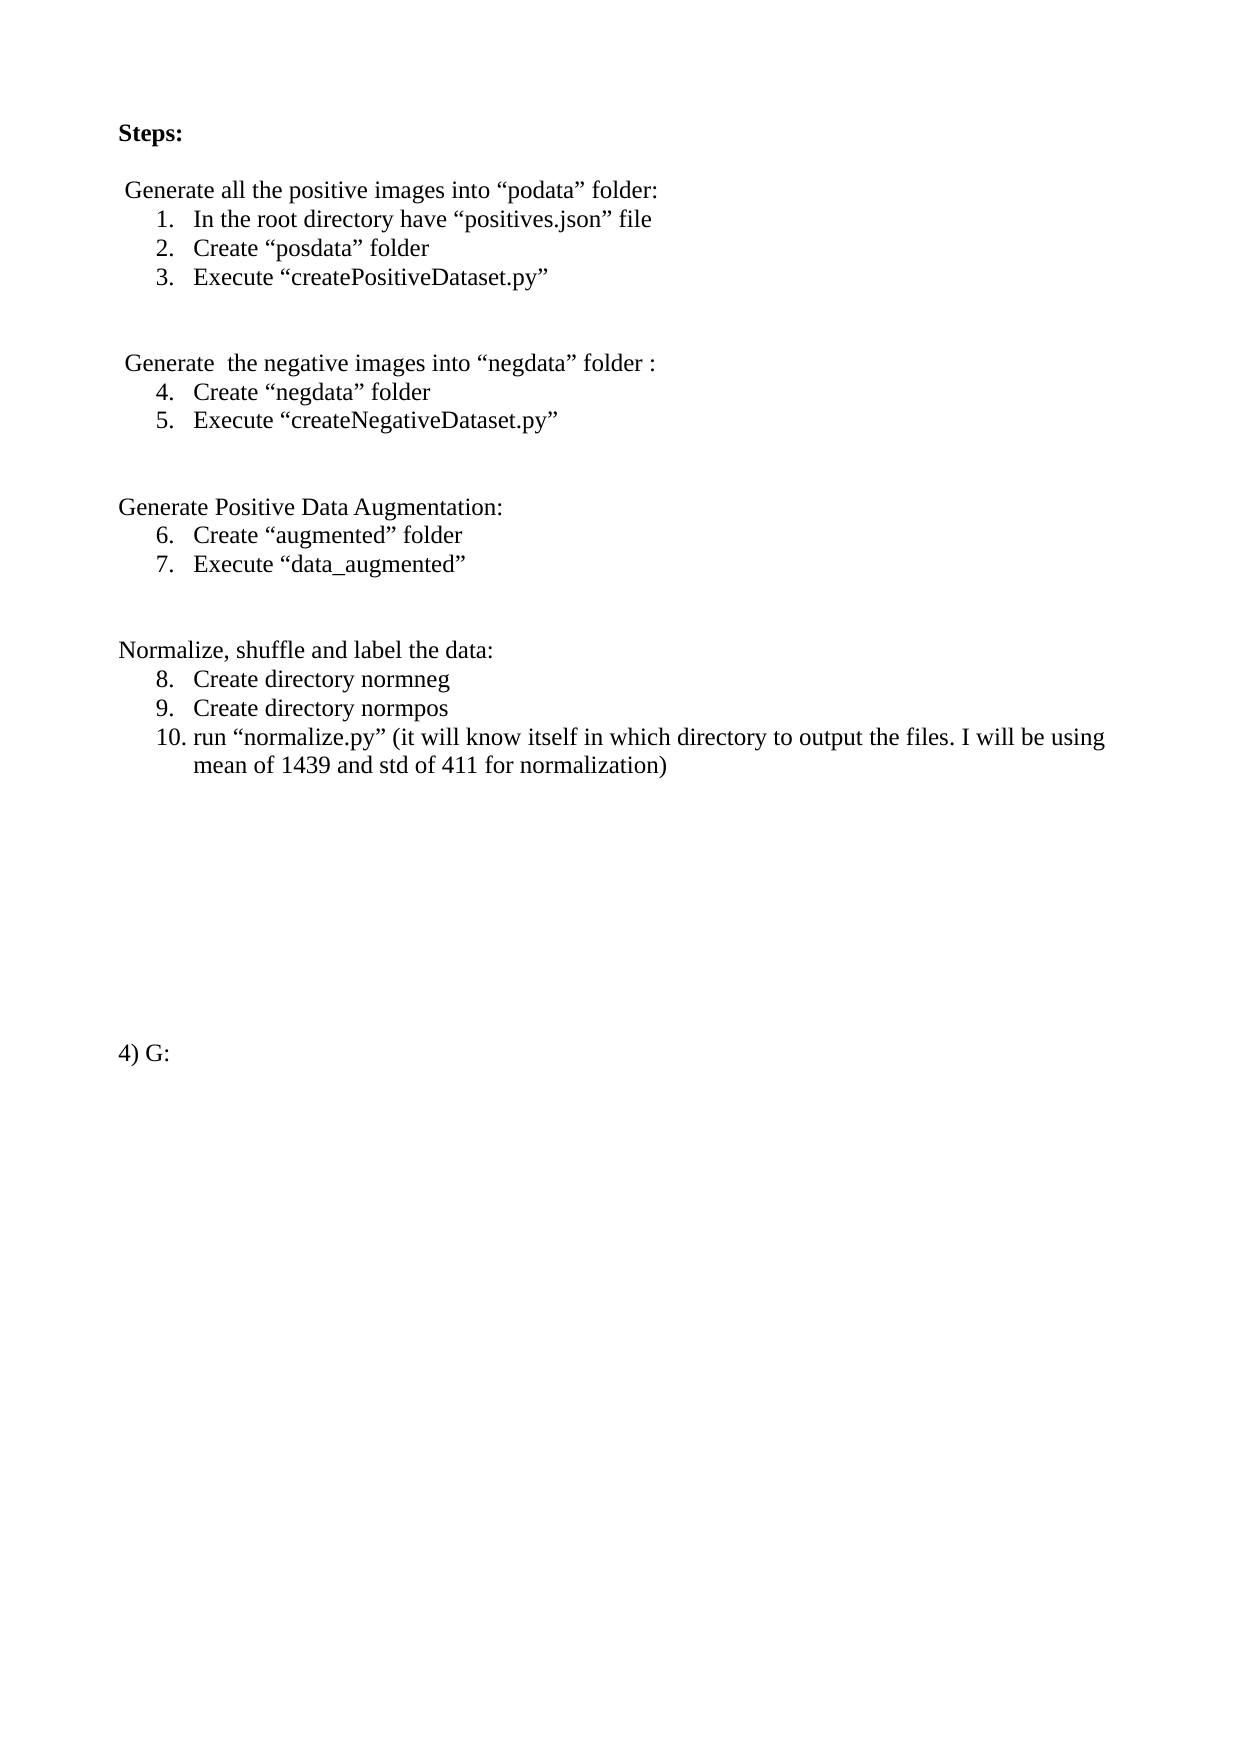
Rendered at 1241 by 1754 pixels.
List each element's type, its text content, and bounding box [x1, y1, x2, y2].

list Create directory normpos [156, 693, 1122, 722]
text Normalize, shuffle and label the data: [118, 636, 1122, 664]
list In the root directory have “positives.json” file [156, 204, 1122, 233]
list Execute “createNegativeDataset.py” [156, 406, 1122, 434]
list Create “augmented” folder [156, 521, 1122, 549]
list Execute “data_augmented” [156, 549, 1122, 578]
list Create “posdata” folder [156, 233, 1122, 262]
list Execute “createPositiveDataset.py” [156, 262, 1122, 291]
text 4) G: [118, 1038, 1122, 1067]
list run “normalize.py” (it will know itself in which directory to output the files. I will be using mean of 1439 and std of 411 for normalization) [156, 722, 1122, 779]
text Generate all the positive images into “podata” folder: [118, 176, 1122, 204]
list Create “negdata” folder [156, 377, 1122, 406]
list Create directory normneg [156, 664, 1122, 693]
text Generate Positive Data Augmentation: [118, 492, 1122, 521]
text Generate the negative images into “negdata” folder : [118, 348, 1122, 377]
text Steps: [118, 118, 1122, 147]
